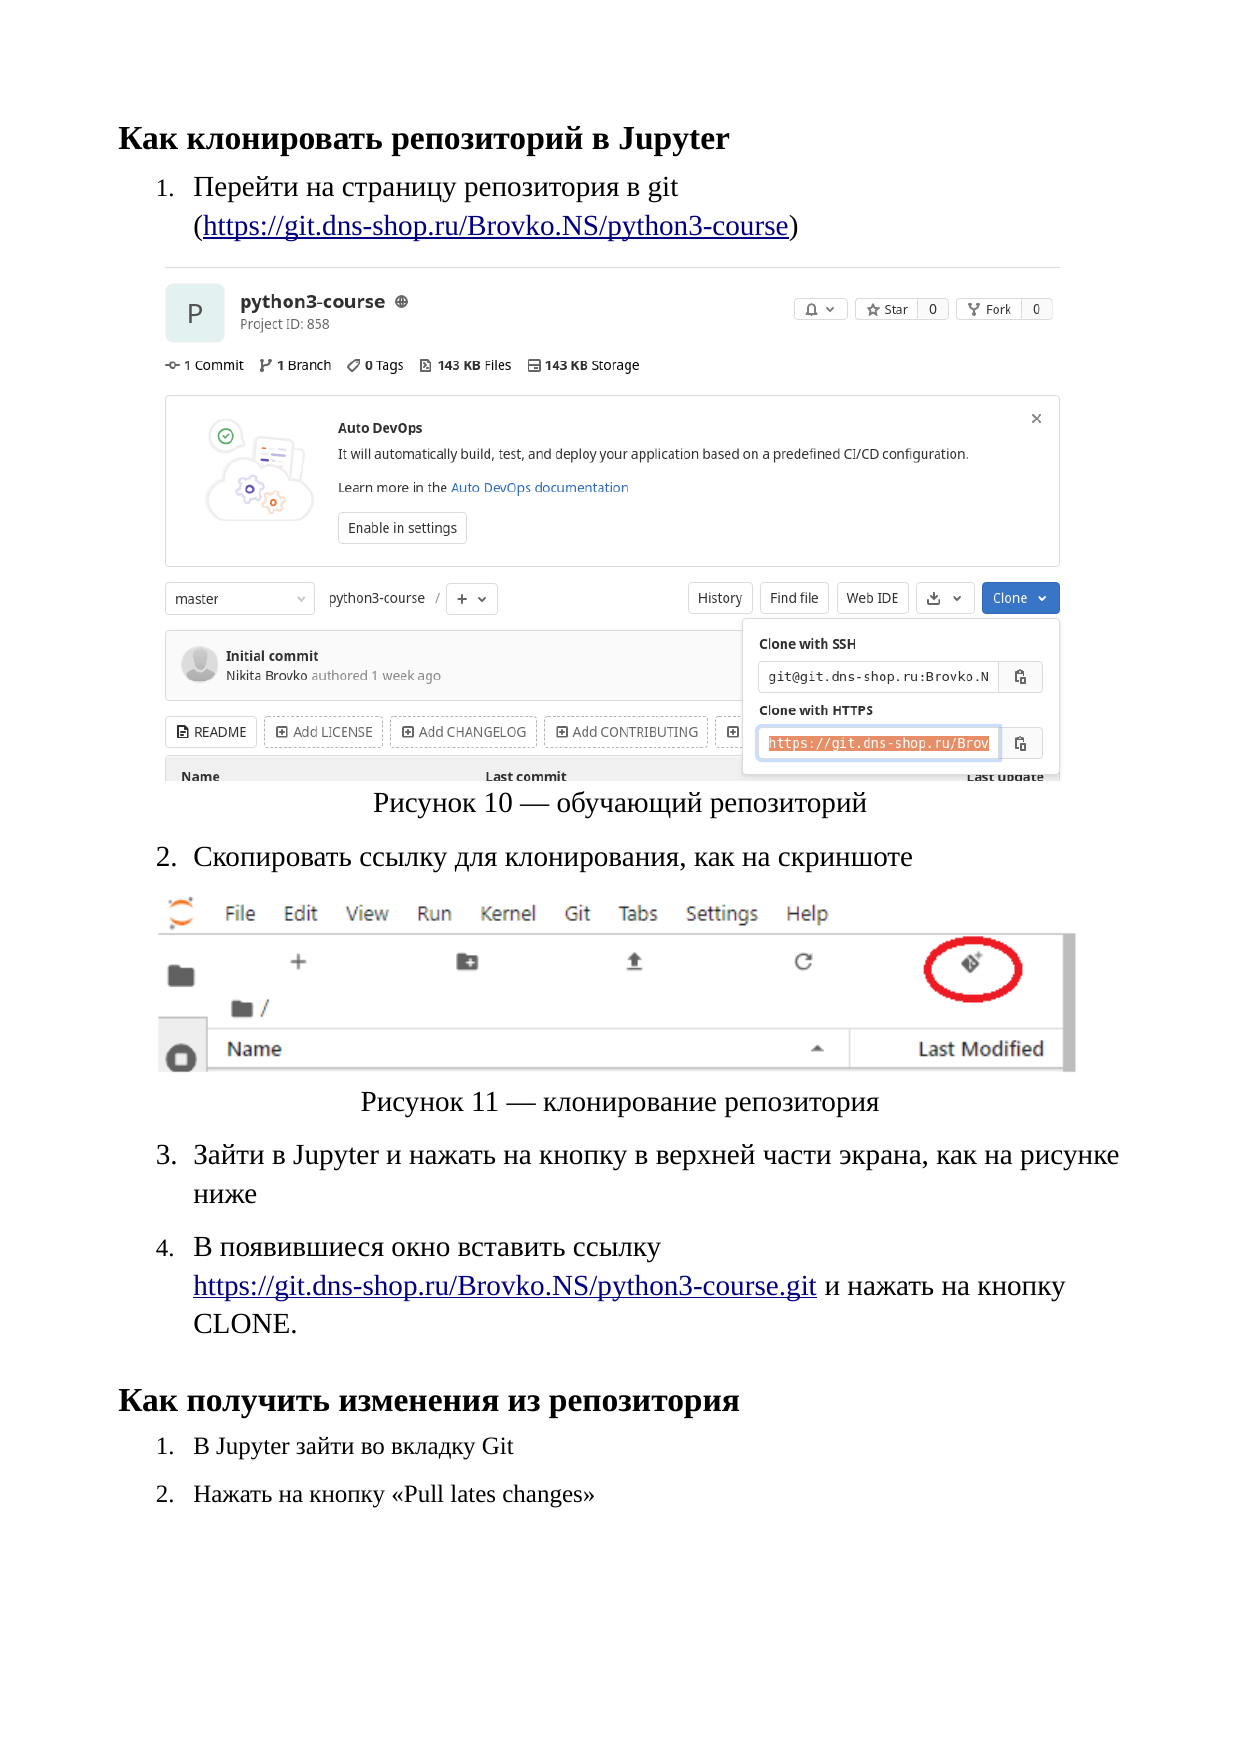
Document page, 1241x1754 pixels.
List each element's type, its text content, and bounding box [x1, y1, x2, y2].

subtitle Как получить изменения из репозитория [118, 1380, 1122, 1419]
list Зайти в Jupyter и нажать на кнопку в верхней части экрана, как на рисунке ниже [156, 1137, 1122, 1209]
list В появившиеся окно вставить ссылку https://git.dns-shop.ru/Brovko.NS/python3-course.git и нажать на кнопку CLONE. [156, 1229, 1122, 1340]
picture [158, 891, 1082, 1080]
text Рисунок 10 — обучающий репозиторий [118, 781, 1122, 819]
list Перейти на страницу репозитория в git (https://git.dns-shop.ru/Brovko.NS/python3-course) [156, 169, 1122, 241]
list Нажать на кнопку «Pull lates changes» [156, 1479, 1122, 1508]
picture [118, 261, 1123, 781]
text Рисунок 11 — клонирование репозитория [118, 892, 1122, 1118]
subtitle Как клонировать репозиторий в Jupyter [118, 118, 1122, 157]
list В Jupyter зайти во вкладку Git [156, 1431, 1122, 1460]
list Скопировать ссылку для клонирования, как на скриншоте [156, 839, 1122, 872]
